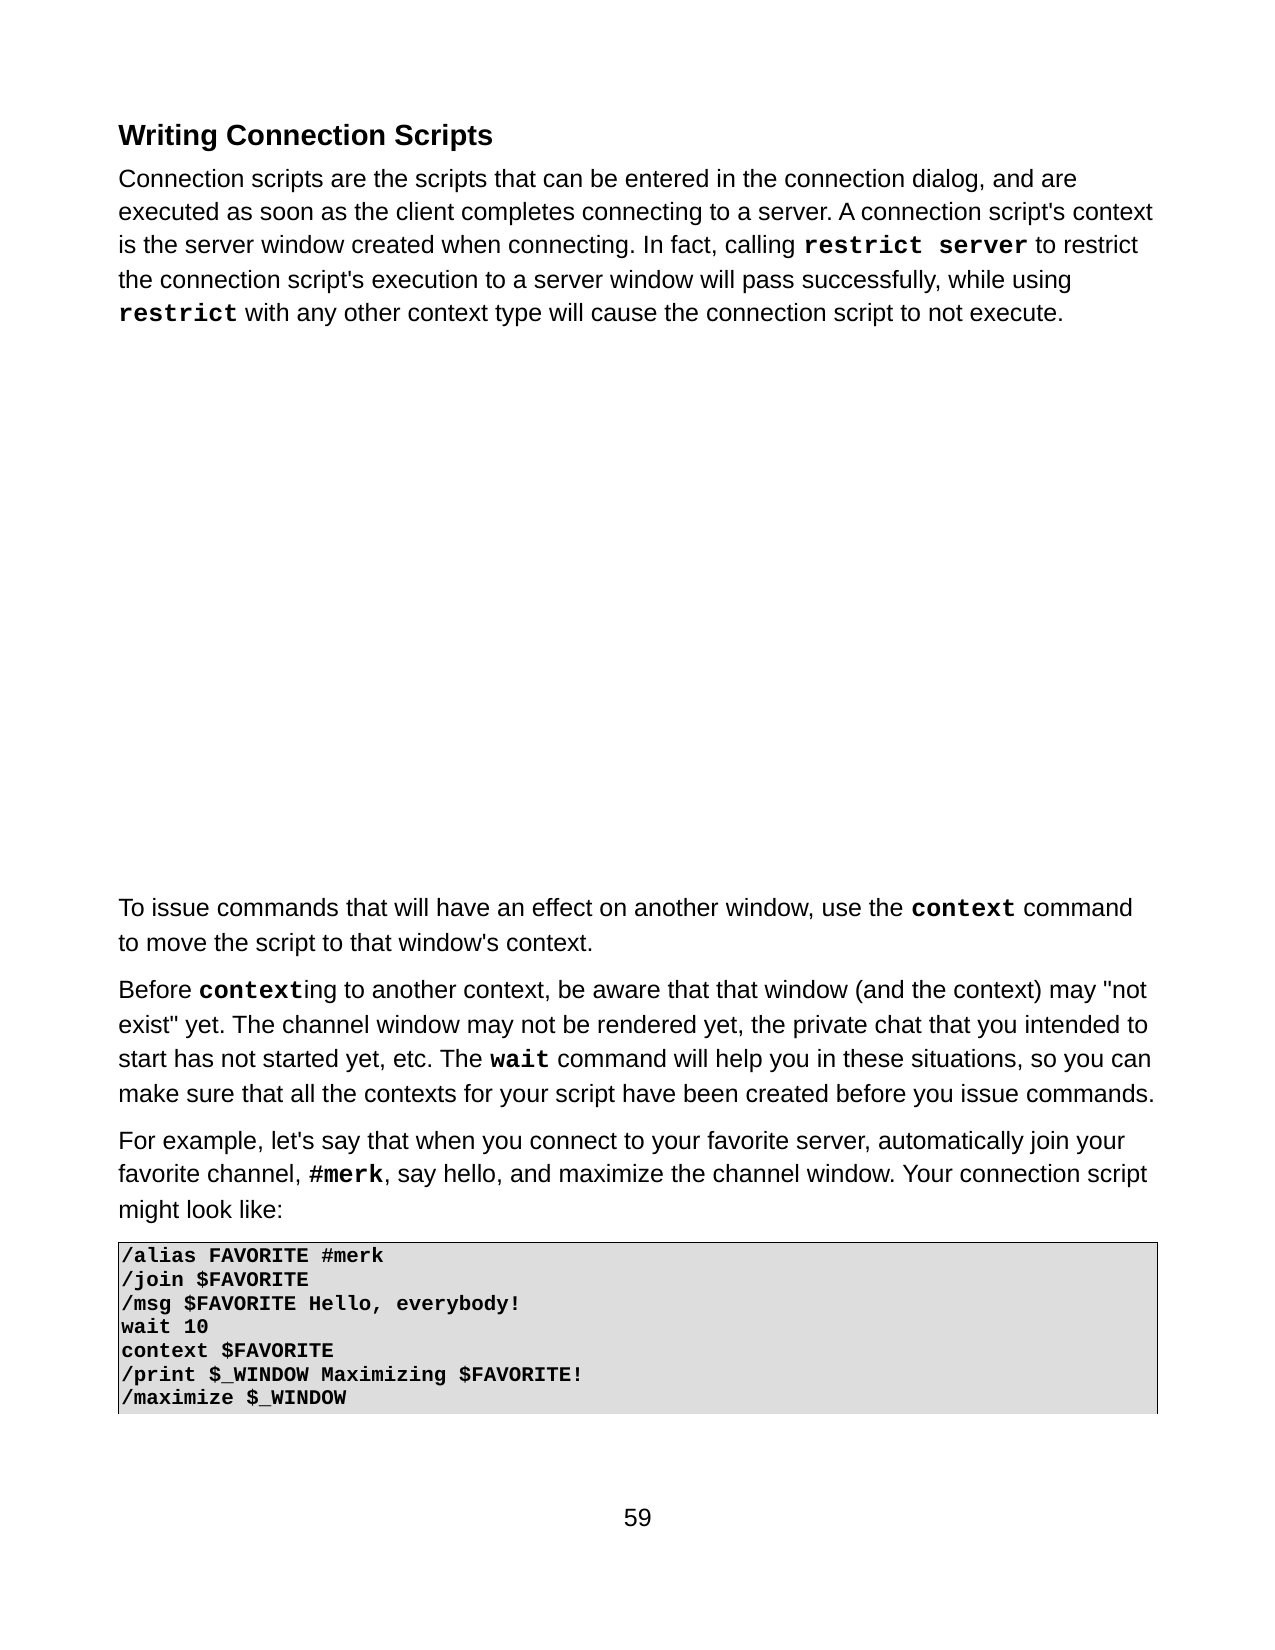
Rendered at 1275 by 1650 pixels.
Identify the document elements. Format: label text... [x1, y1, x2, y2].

subtitle Writing Connection Scripts [118, 118, 1157, 152]
table_header /alias FAVORITE #merk /join $FAVORITE /msg $FAVORITE Hello, everybody! wait 10 context $FAVORITE /print $_WINDOW Maximizing $FAVORITE! /maximize $_WINDOW [119, 1243, 1157, 1414]
text Before contexting to another context, be aware that that window (and the context) may "not exist" yet. The channel window may not be rendered yet, the private chat that you intended to start has not started yet, etc. The wait command will help you in these situations, so you can make sure that all the contexts for your script have been created before you issue commands. [118, 975, 1157, 1107]
text To issue commands that will have an effect on another window, use the context command to move the script to that window's context. [118, 892, 1157, 956]
text For example, let's say that when you connect to your favorite server, automatically join your favorite channel, #merk, say hello, and maximize the channel window. Your connection script might look like: [118, 1126, 1157, 1223]
text Connection scripts are the scripts that can be entered in the connection dialog, and are executed as soon as the client completes connecting to a server. A connection script's context is the server window created when connecting. In fact, calling restrict server to restrict the connection script's execution to a server window will pass successfully, while using restrict with any other context type will cause the connection script to not execute. [118, 164, 1157, 329]
